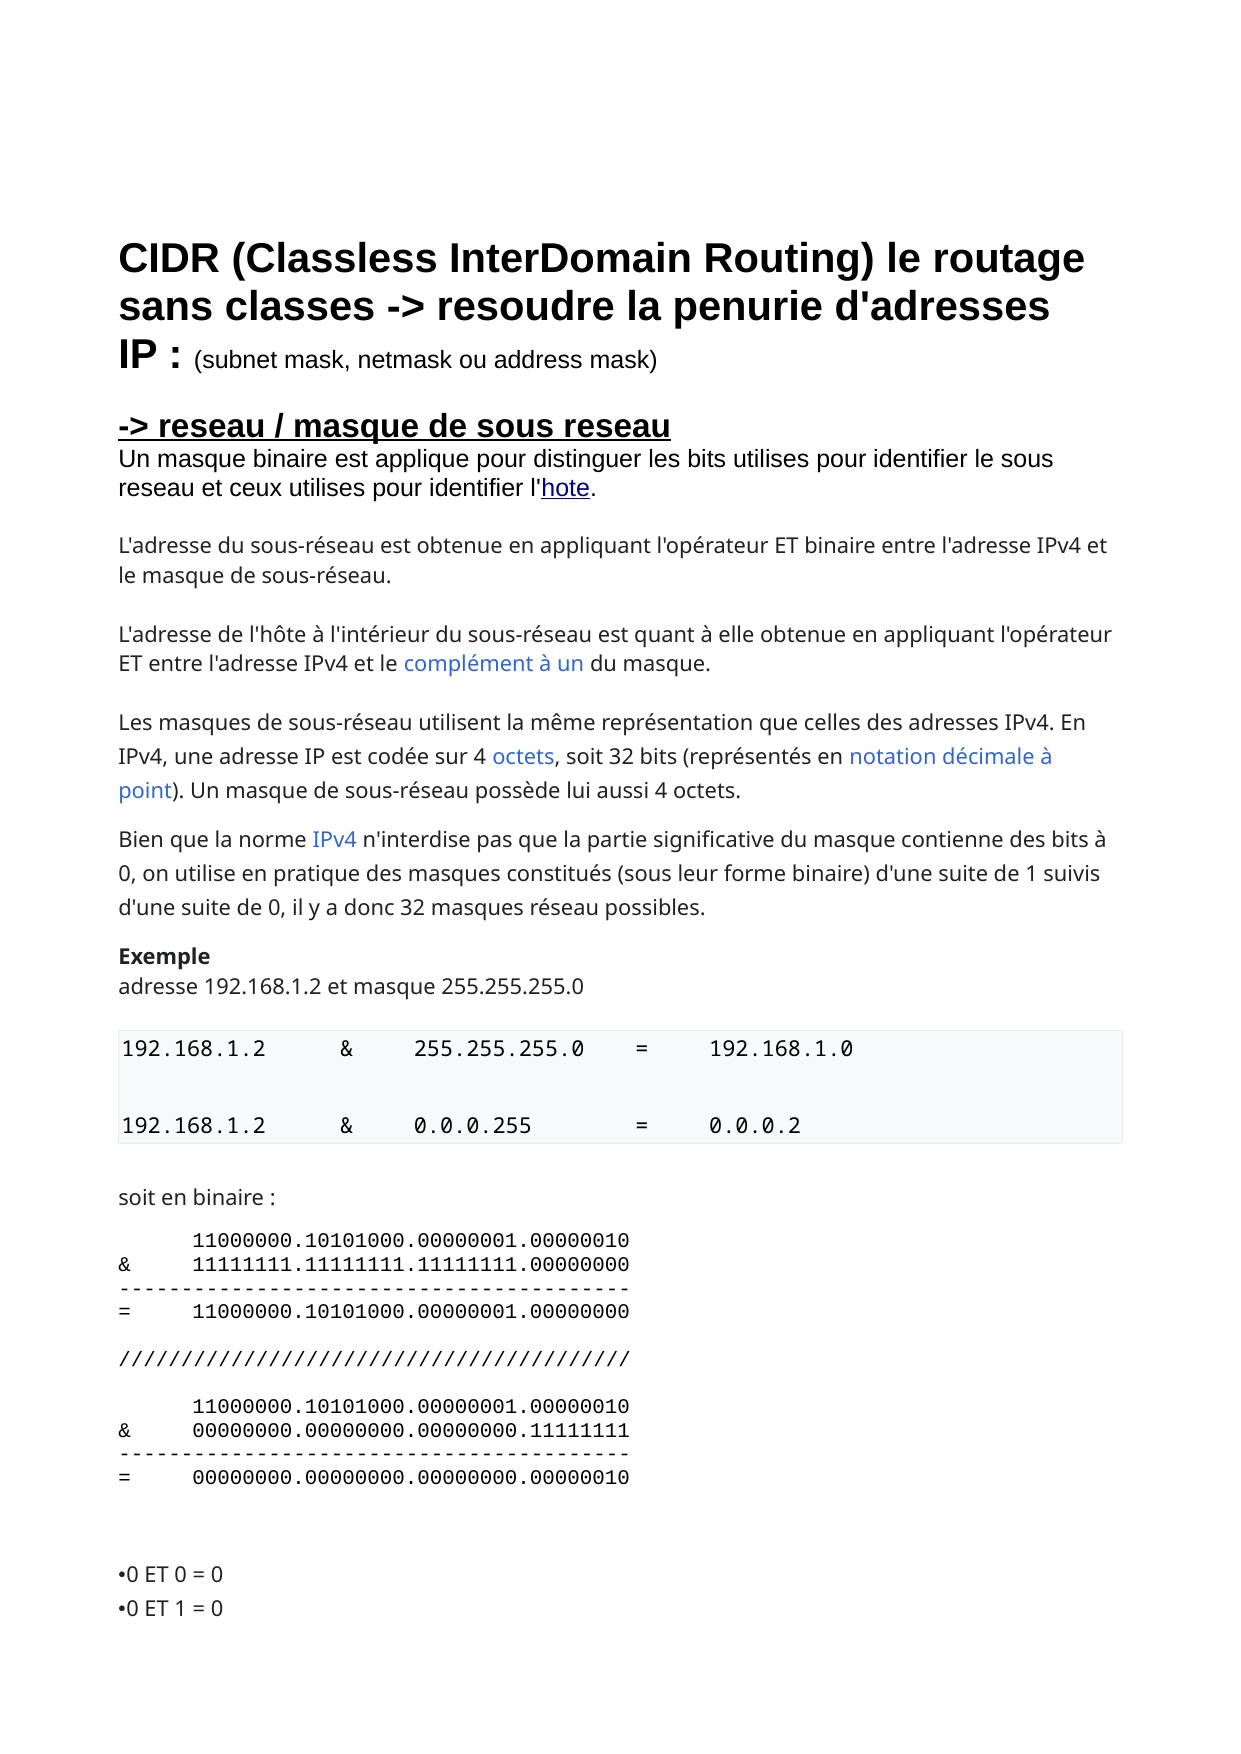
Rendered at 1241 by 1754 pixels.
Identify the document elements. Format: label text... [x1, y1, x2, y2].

text Un masque binaire est applique pour distinguer les bits utilises pour identifier le sous reseau et ceux utilises pour identifier l'hote. [118, 444, 1122, 502]
list 0 ET 0 = 0 [118, 1559, 1122, 1589]
text = 11000000.10101000.00000001.00000000 [118, 1301, 1122, 1325]
text = 00000000.00000000.00000000.00000010 [118, 1467, 1122, 1491]
text CIDR (Classless InterDomain Routing) le routage sans classes -> resoudre la penurie d'adresses IP : (subnet mask, netmask ou address mask) [118, 233, 1122, 377]
list adresse 192.168.1.2 et masque 255.255.255.0 [118, 971, 1122, 1001]
list 0 ET 1 = 0 [118, 1593, 1122, 1623]
text & 00000000.00000000.00000000.11111111 [118, 1419, 1122, 1443]
text soit en binaire : [118, 1182, 1122, 1211]
text ----------------------------------------- [118, 1278, 1122, 1301]
text L'adresse de l'hôte à l'intérieur du sous-réseau est quant à elle obtenue en appliquant l'opérateur ET entre l'adresse IPv4 et le complément à un du masque. [118, 619, 1122, 678]
text -> reseau / masque de sous reseau [118, 406, 1122, 444]
text ----------------------------------------- [118, 1443, 1122, 1467]
text Bien que la norme IPv4 n'interdise pas que la partie significative du masque contienne des bits à 0, on utilise en pratique des masques constitués (sous leur forme binaire) d'une suite de 1 suivis d'une suite de 0, il y a donc 32 masques réseau possibles. [118, 824, 1122, 922]
text & 11111111.11111111.11111111.00000000 [118, 1254, 1122, 1278]
text ///////////////////////////////////////// [118, 1349, 1122, 1372]
text 192.168.1.2 & 255.255.255.0 = 192.168.1.0 [119, 1031, 1122, 1063]
text 192.168.1.2 & 0.0.0.255 = 0.0.0.2 [119, 1107, 1122, 1143]
text Les masques de sous-réseau utilisent la même représentation que celles des adresses IPv4. En IPv4, une adresse IP est codée sur 4 octets, soit 32 bits (représentés en notation décimale à point). Un masque de sous-réseau possède lui aussi 4 octets. [118, 707, 1122, 805]
subtitle Exemple [118, 941, 1122, 971]
text L'adresse du sous-réseau est obtenue en appliquant l'opérateur ET binaire entre l'adresse IPv4 et le masque de sous-réseau. [118, 530, 1122, 590]
text 11000000.10101000.00000001.00000010 [118, 1230, 1122, 1254]
text 11000000.10101000.00000001.00000010 [118, 1396, 1122, 1419]
